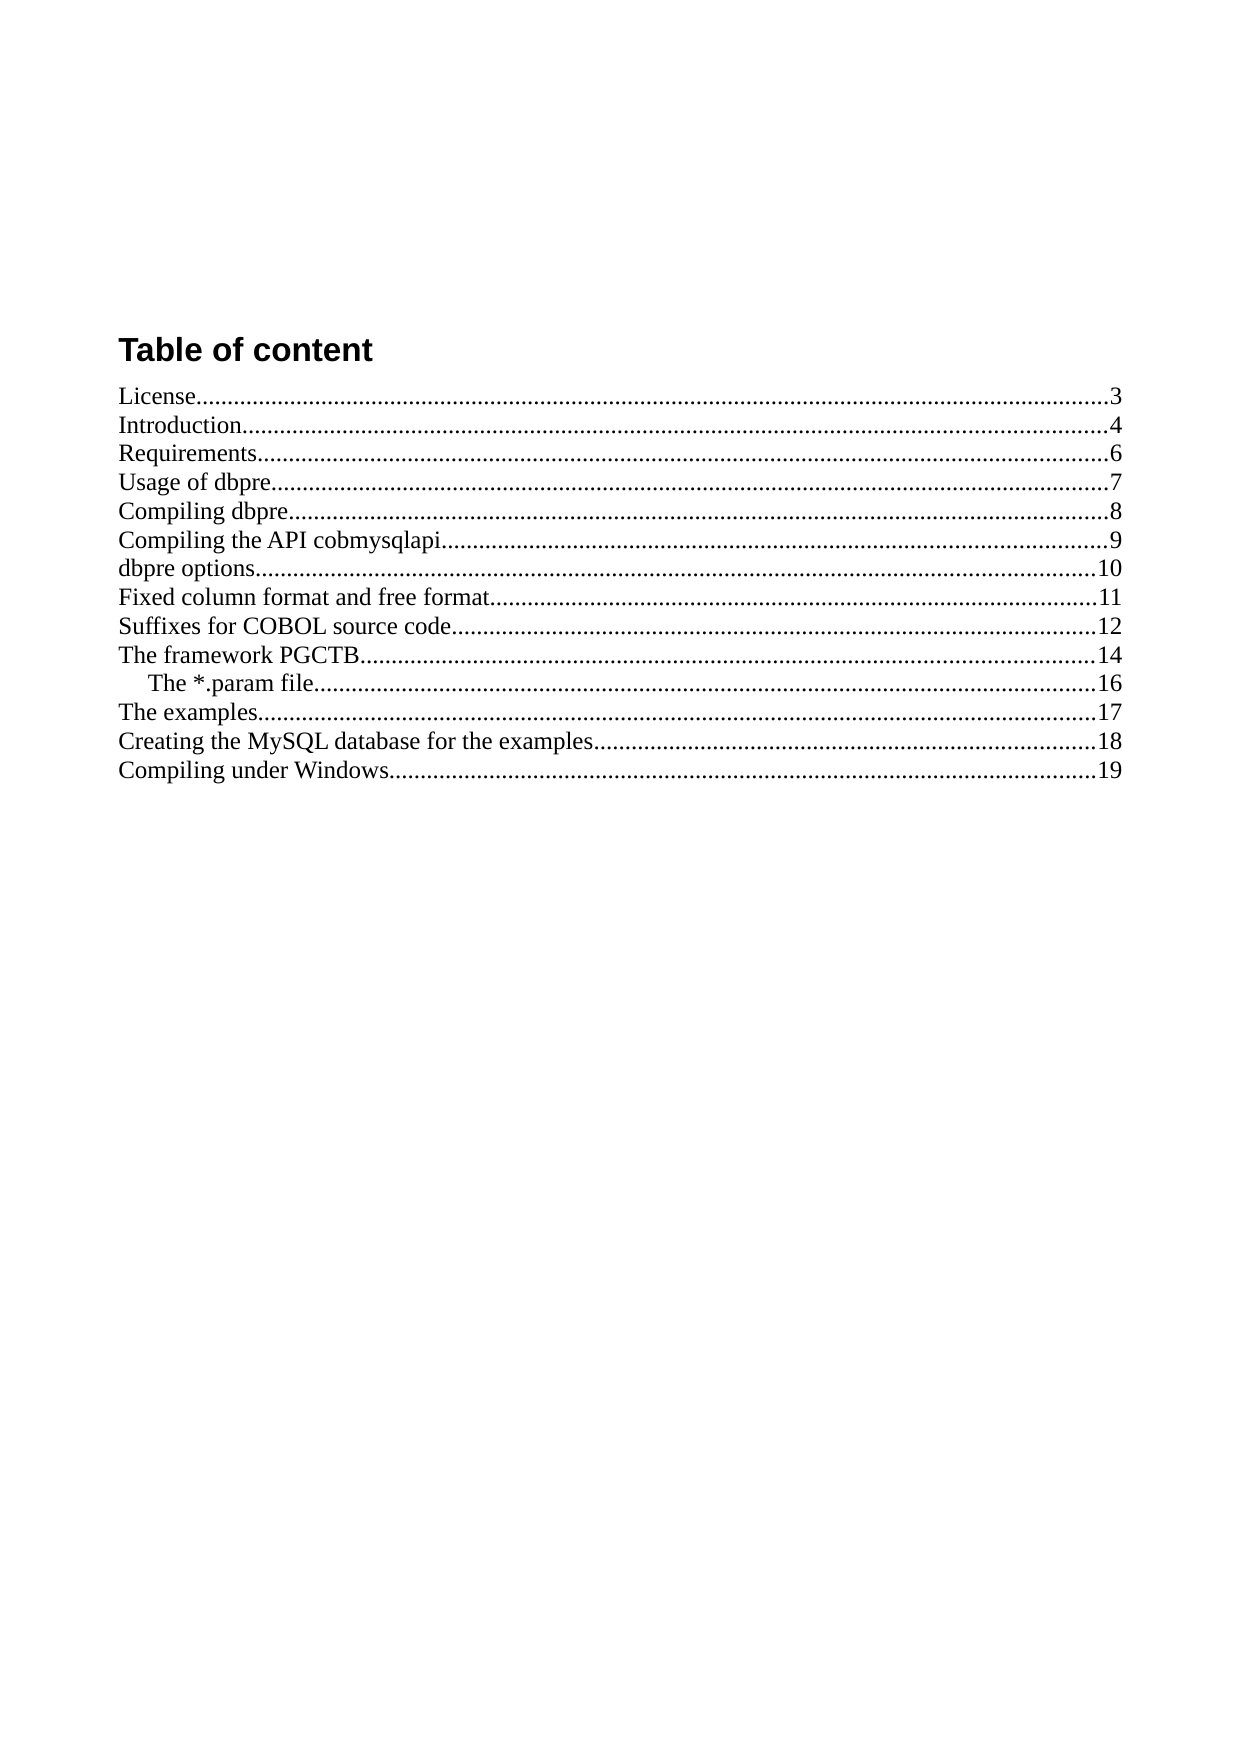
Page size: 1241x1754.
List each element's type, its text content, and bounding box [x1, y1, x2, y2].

text Compiling dbpre 8 [118, 496, 1122, 525]
text The framework PGCTB 14 [118, 640, 1122, 668]
text Compiling under Windows 19 [118, 755, 1122, 783]
text Fixed column format and free format 11 [118, 582, 1122, 611]
text Introduction 4 [118, 410, 1122, 438]
text Suffixes for COBOL source code 12 [118, 611, 1122, 640]
text Compiling the API cobmysqlapi 9 [118, 525, 1122, 553]
text License 3 [118, 381, 1122, 410]
text dbpre options 10 [118, 553, 1122, 582]
text Requirements 6 [118, 438, 1122, 467]
text The examples 17 [118, 697, 1122, 726]
text The *.param file 16 [148, 668, 1122, 697]
text Creating the MySQL database for the examples 18 [118, 726, 1122, 755]
text Usage of dbpre 7 [118, 467, 1122, 496]
subtitle Table of content [118, 330, 1122, 368]
